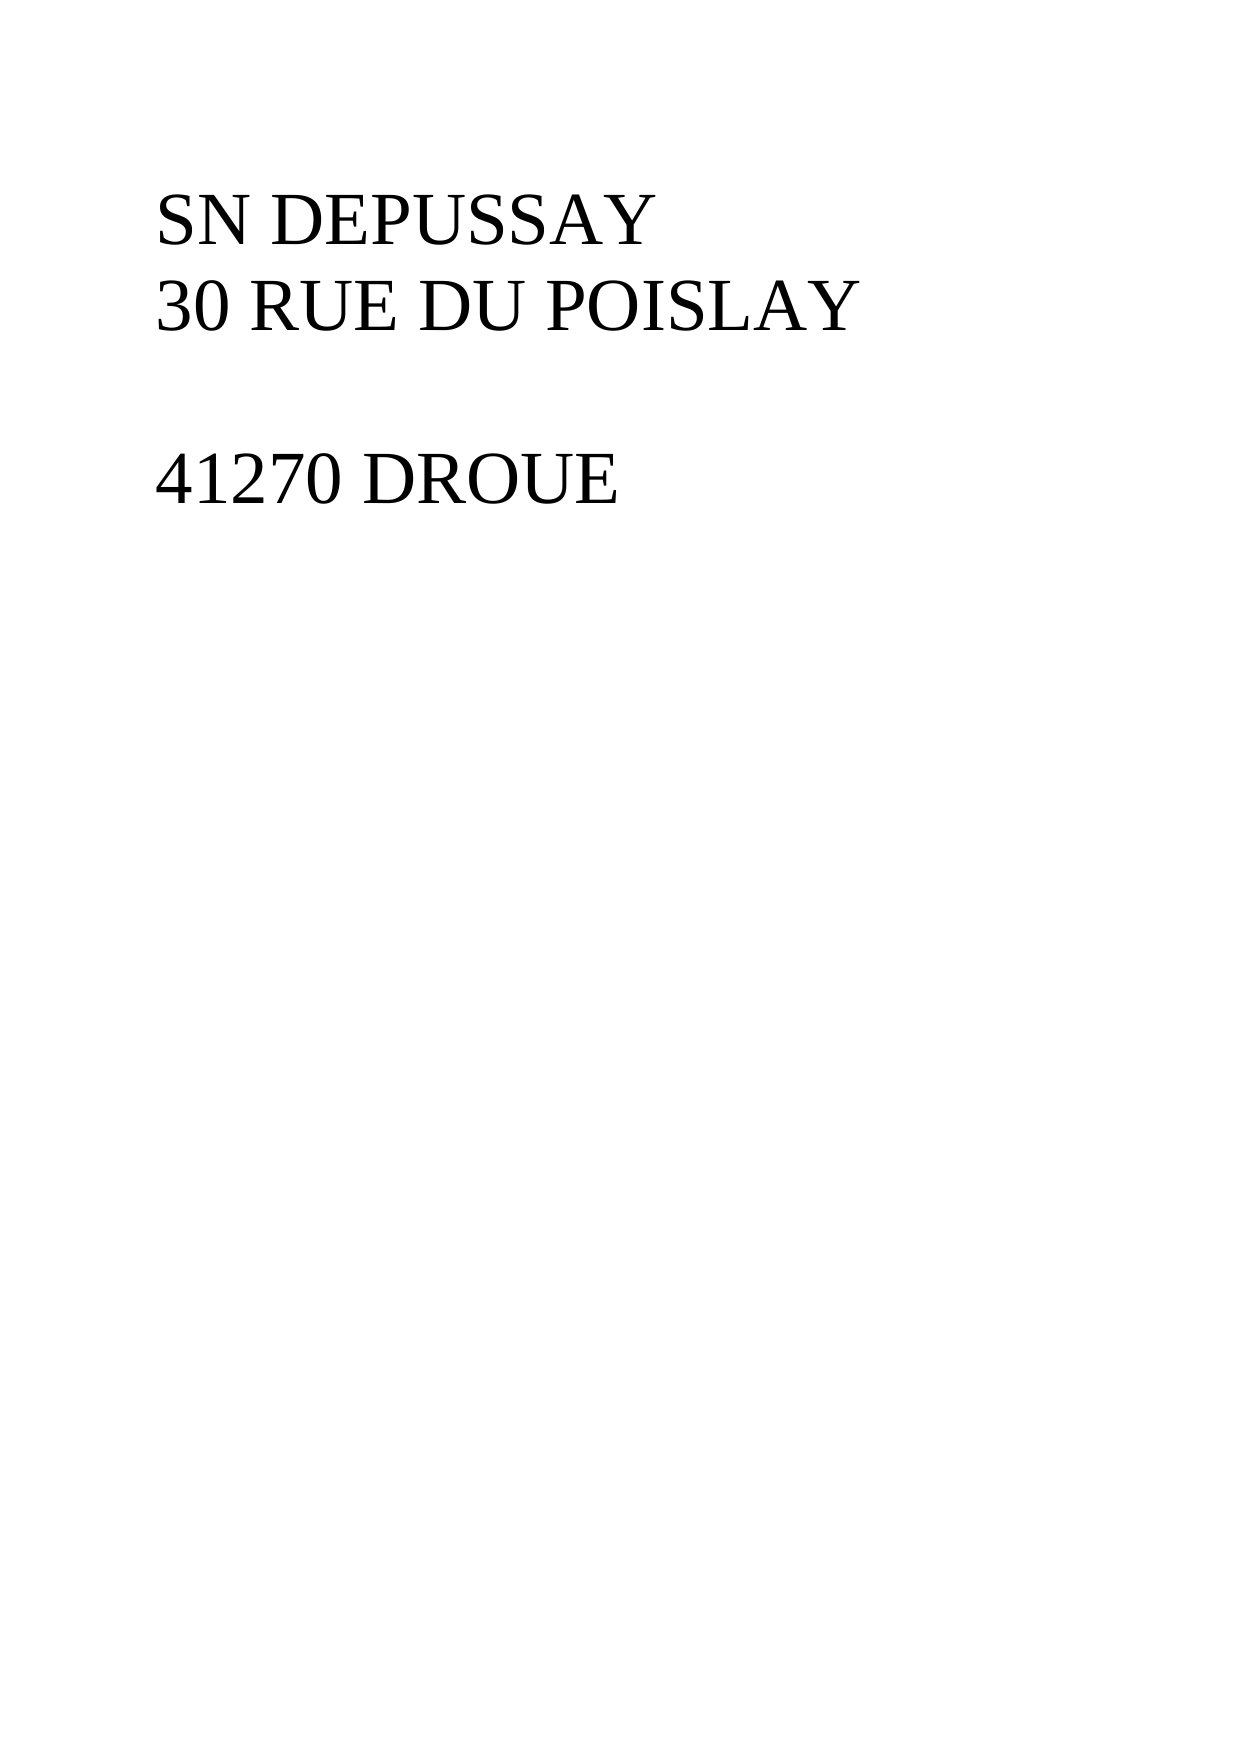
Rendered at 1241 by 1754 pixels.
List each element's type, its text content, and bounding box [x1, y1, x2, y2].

text SN DEPUSSAY [118, 174, 1122, 260]
text 41270 DROUE [118, 433, 1122, 519]
text 30 RUE DU POISLAY [118, 260, 1122, 347]
